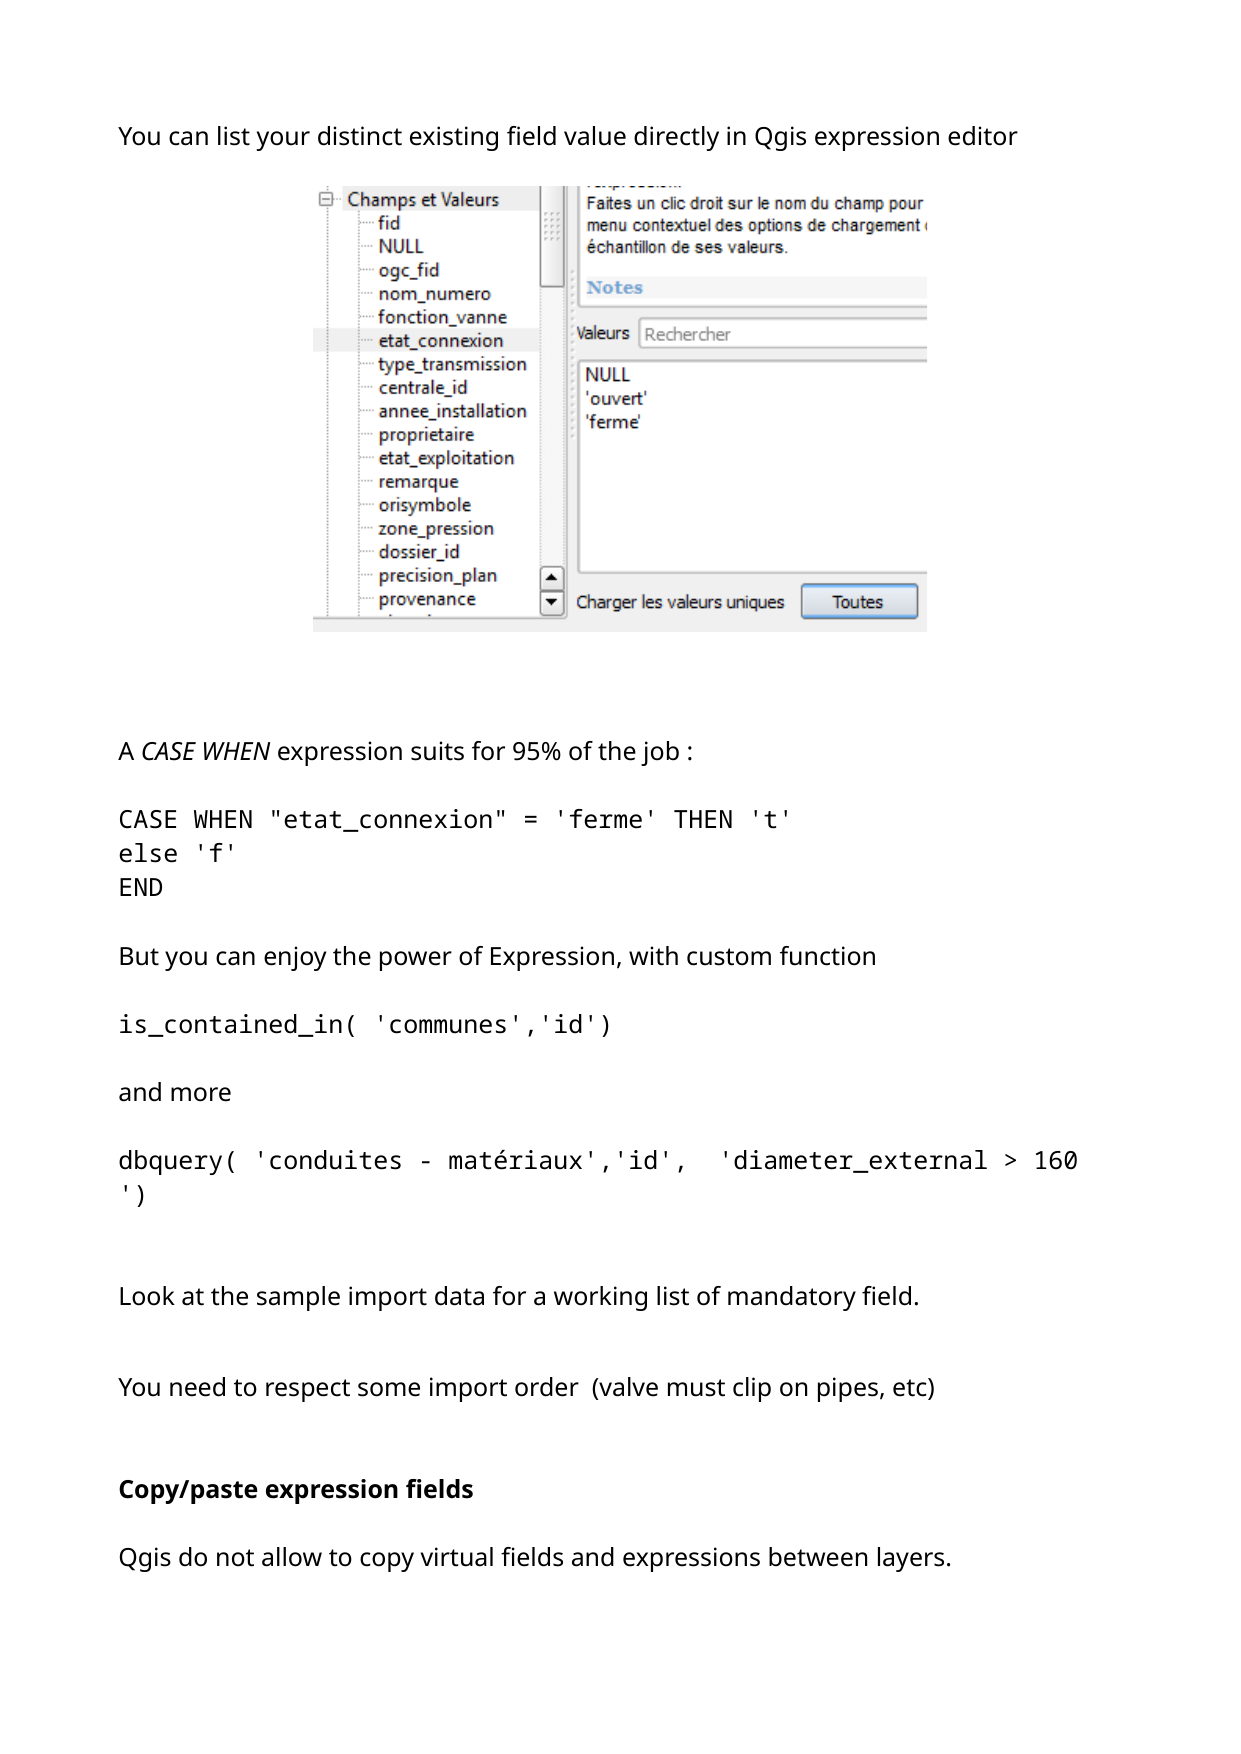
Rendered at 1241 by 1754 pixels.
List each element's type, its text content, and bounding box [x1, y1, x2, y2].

text Copy/paste expression fields [118, 1472, 1122, 1506]
text END [118, 870, 1122, 904]
text Qgis do not allow to copy virtual fields and expressions between layers. [118, 1540, 1122, 1574]
text is_contained_in( 'communes','id') [118, 1006, 1122, 1040]
text You need to respect some import order (valve must clip on pipes, etc) [118, 1369, 1122, 1404]
text You can list your distinct existing field value directly in Qgis expression editor [118, 118, 1122, 152]
text CASE WHEN "etat_connexion" = 'ferme' THEN 't' [118, 802, 1122, 836]
text But you can enjoy the power of Expression, with custom function [118, 938, 1122, 972]
text dbquery( 'conduites - matériaux','id', 'diameter_external > 160 ') [118, 1142, 1122, 1211]
text A CASE WHEN expression suits for 95% of the job : [118, 734, 1122, 768]
picture [313, 186, 928, 632]
text else 'f' [118, 836, 1122, 870]
text and more [118, 1074, 1122, 1108]
text Look at the sample import data for a working list of mandatory field. [118, 1279, 1122, 1313]
